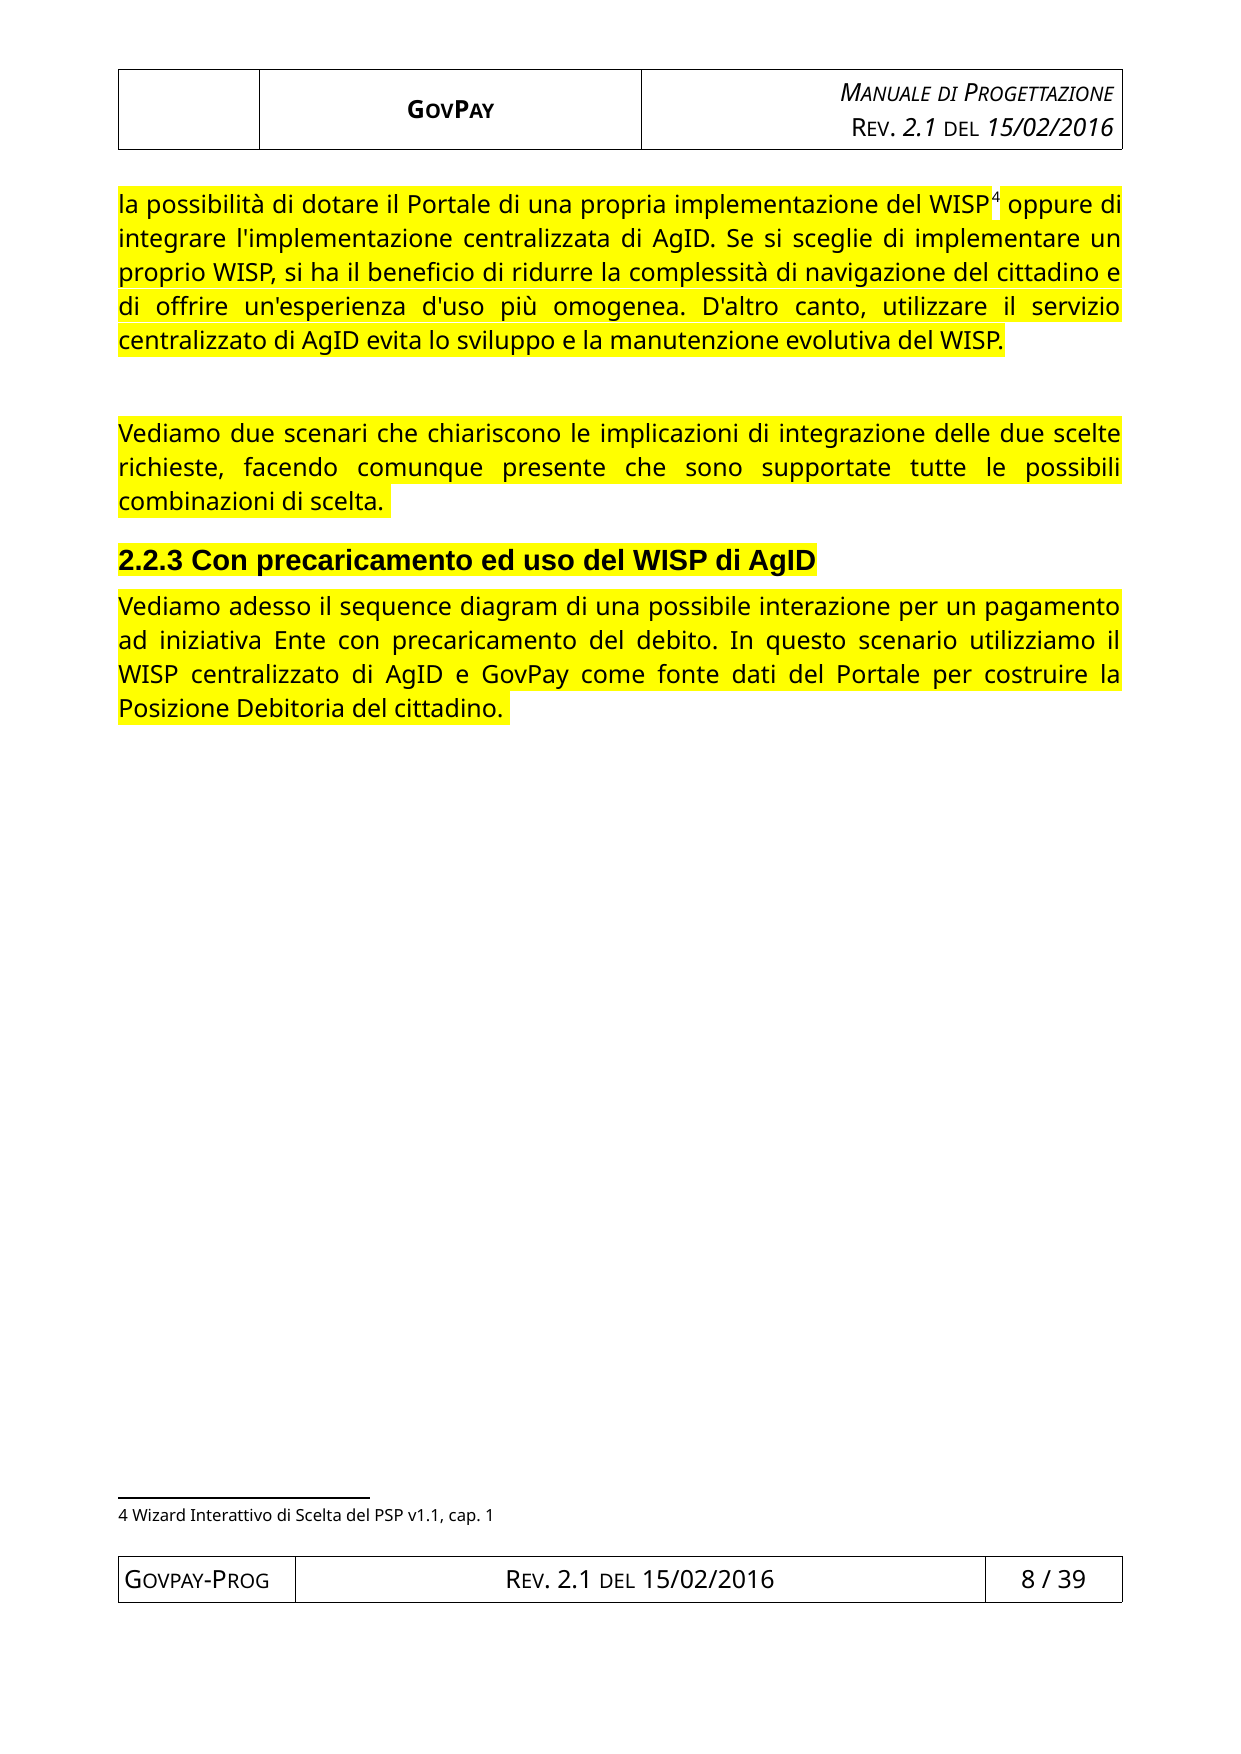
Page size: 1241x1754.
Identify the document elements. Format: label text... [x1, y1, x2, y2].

subtitle Con precaricamento ed uso del WISP di AgID [118, 543, 1122, 576]
text la possibilità di dotare il Portale di una propria implementazione del WISP oppure di integrare l'implementazione centralizzata di AgID. Se si sceglie di implementare un proprio WISP, si ha il beneficio di ridurre la complessità di navigazione del cittadino e di offrire un'esperienza d'uso più omogenea. D'altro canto, utilizzare il servizio centralizzato di AgID evita lo sviluppo e la manutenzione evolutiva del WISP. [118, 186, 1122, 357]
text Vediamo due scenari che chiariscono le implicazioni di integrazione delle due scelte richieste, facendo comunque presente che sono supportate tutte le possibili combinazioni di scelta. [118, 416, 1122, 518]
text Wizard Interattivo di Scelta del PSP v1.1, cap. 1 [118, 1504, 1122, 1527]
text Vediamo adesso il sequence diagram di una possibile interazione per un pagamento ad iniziativa Ente con precaricamento del debito. In questo scenario utilizziamo il WISP centralizzato di AgID e GovPay come fonte dati del Portale per costruire la Posizione Debitoria del cittadino. [118, 589, 1122, 725]
